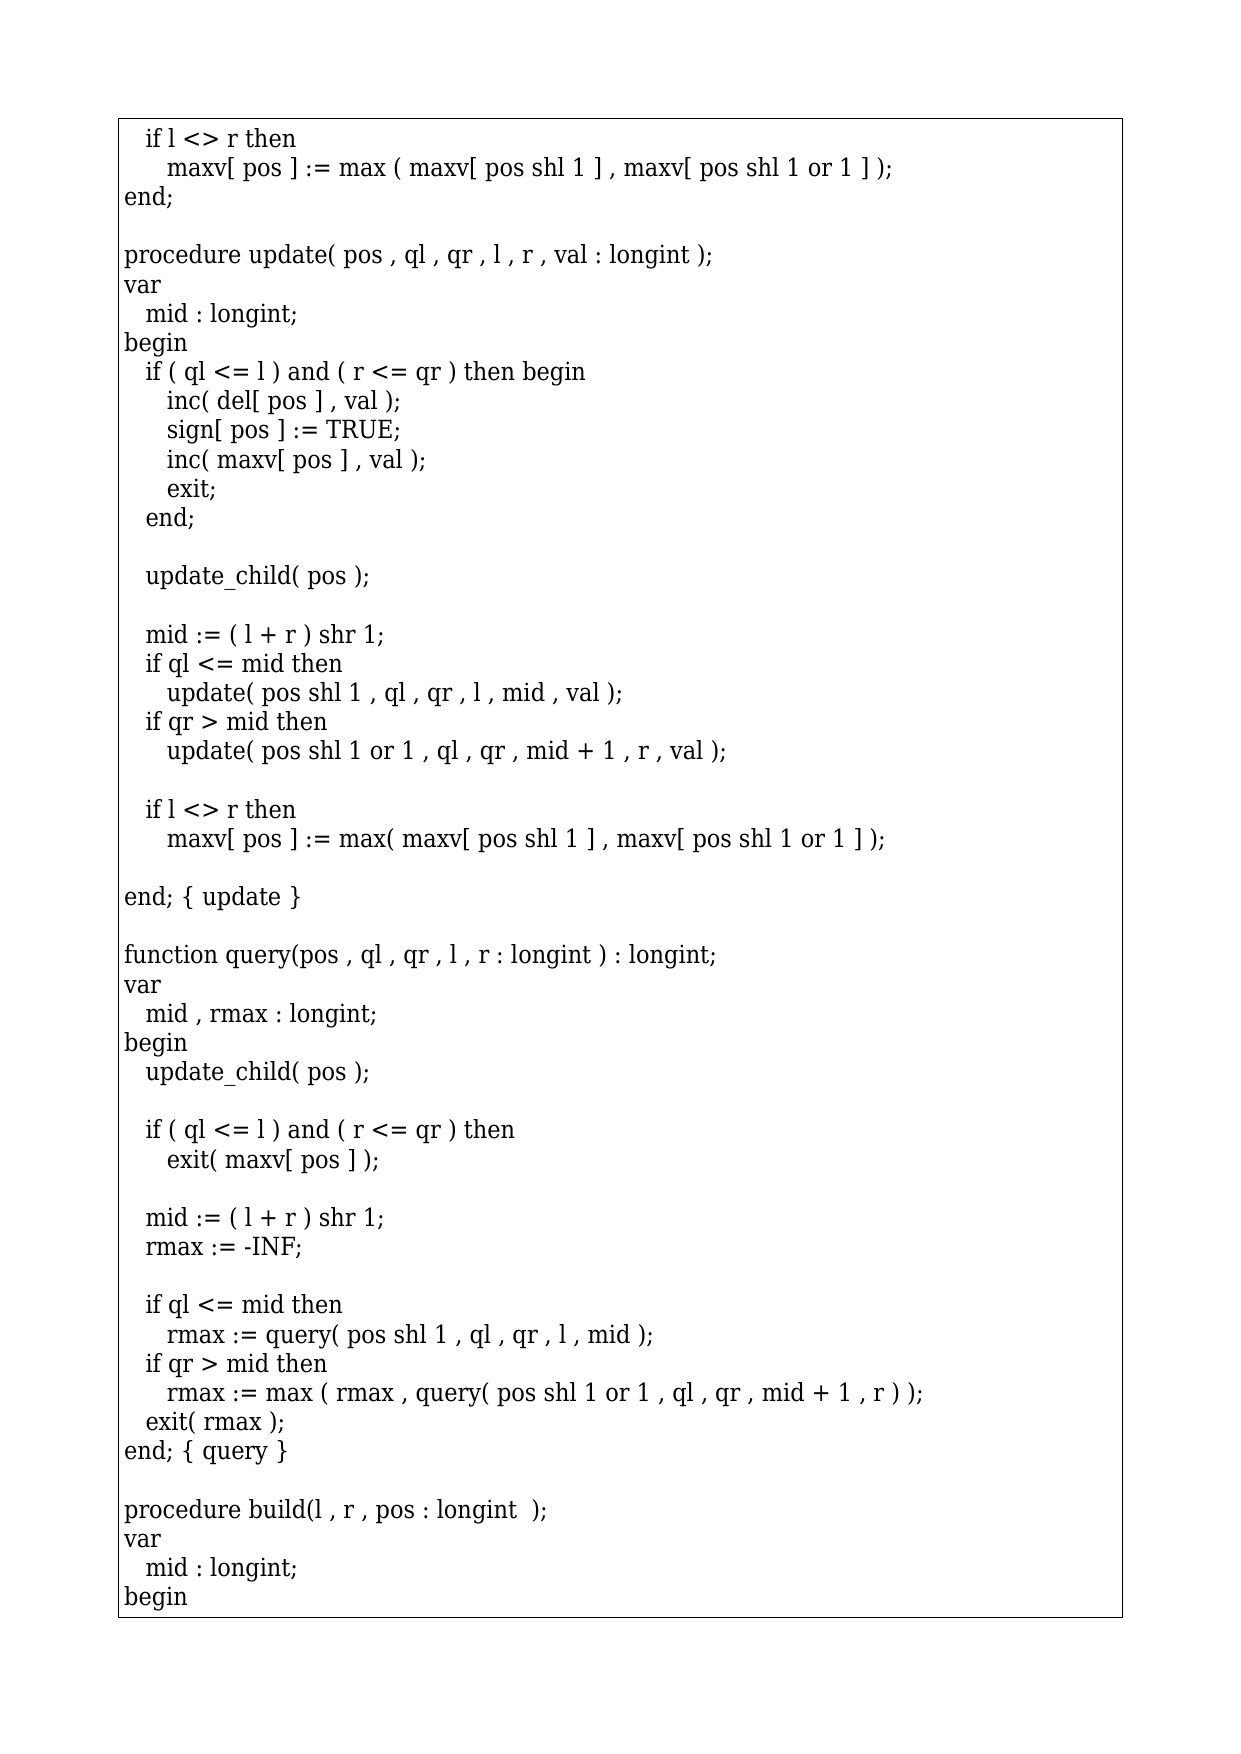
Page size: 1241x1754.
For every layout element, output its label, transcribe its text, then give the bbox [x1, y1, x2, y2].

table_header if l <> r then maxv[ pos ] := max ( maxv[ pos shl 1 ] , maxv[ pos shl 1 or 1 ] ); end; procedure update( pos , ql , qr , l , r , val : longint ); var mid : longint; begin if ( ql <= l ) and ( r <= qr ) then begin inc( del[ pos ] , val ); sign[ pos ] := TRUE; inc( maxv[ pos ] , val ); exit; end; update_child( pos ); mid := ( l + r ) shr 1; if ql <= mid then update( pos shl 1 , ql , qr , l , mid , val ); if qr > mid then update( pos shl 1 or 1 , ql , qr , mid + 1 , r , val ); if l <> r then maxv[ pos ] := max( maxv[ pos shl 1 ] , maxv[ pos shl 1 or 1 ] ); end; { update } function query(pos , ql , qr , l , r : longint ) : longint; var mid , rmax : longint; begin update_child( pos ); if ( ql <= l ) and ( r <= qr ) then exit( maxv[ pos ] ); mid := ( l + r ) shr 1; rmax := -INF; if ql <= mid then rmax := query( pos shl 1 , ql , qr , l , mid ); if qr > mid then rmax := max ( rmax , query( pos shl 1 or 1 , ql , qr , mid + 1 , r ) ); exit( rmax ); end; { query } procedure build(l , r , pos : longint ); var mid : longint; begin [119, 119, 1122, 1617]
